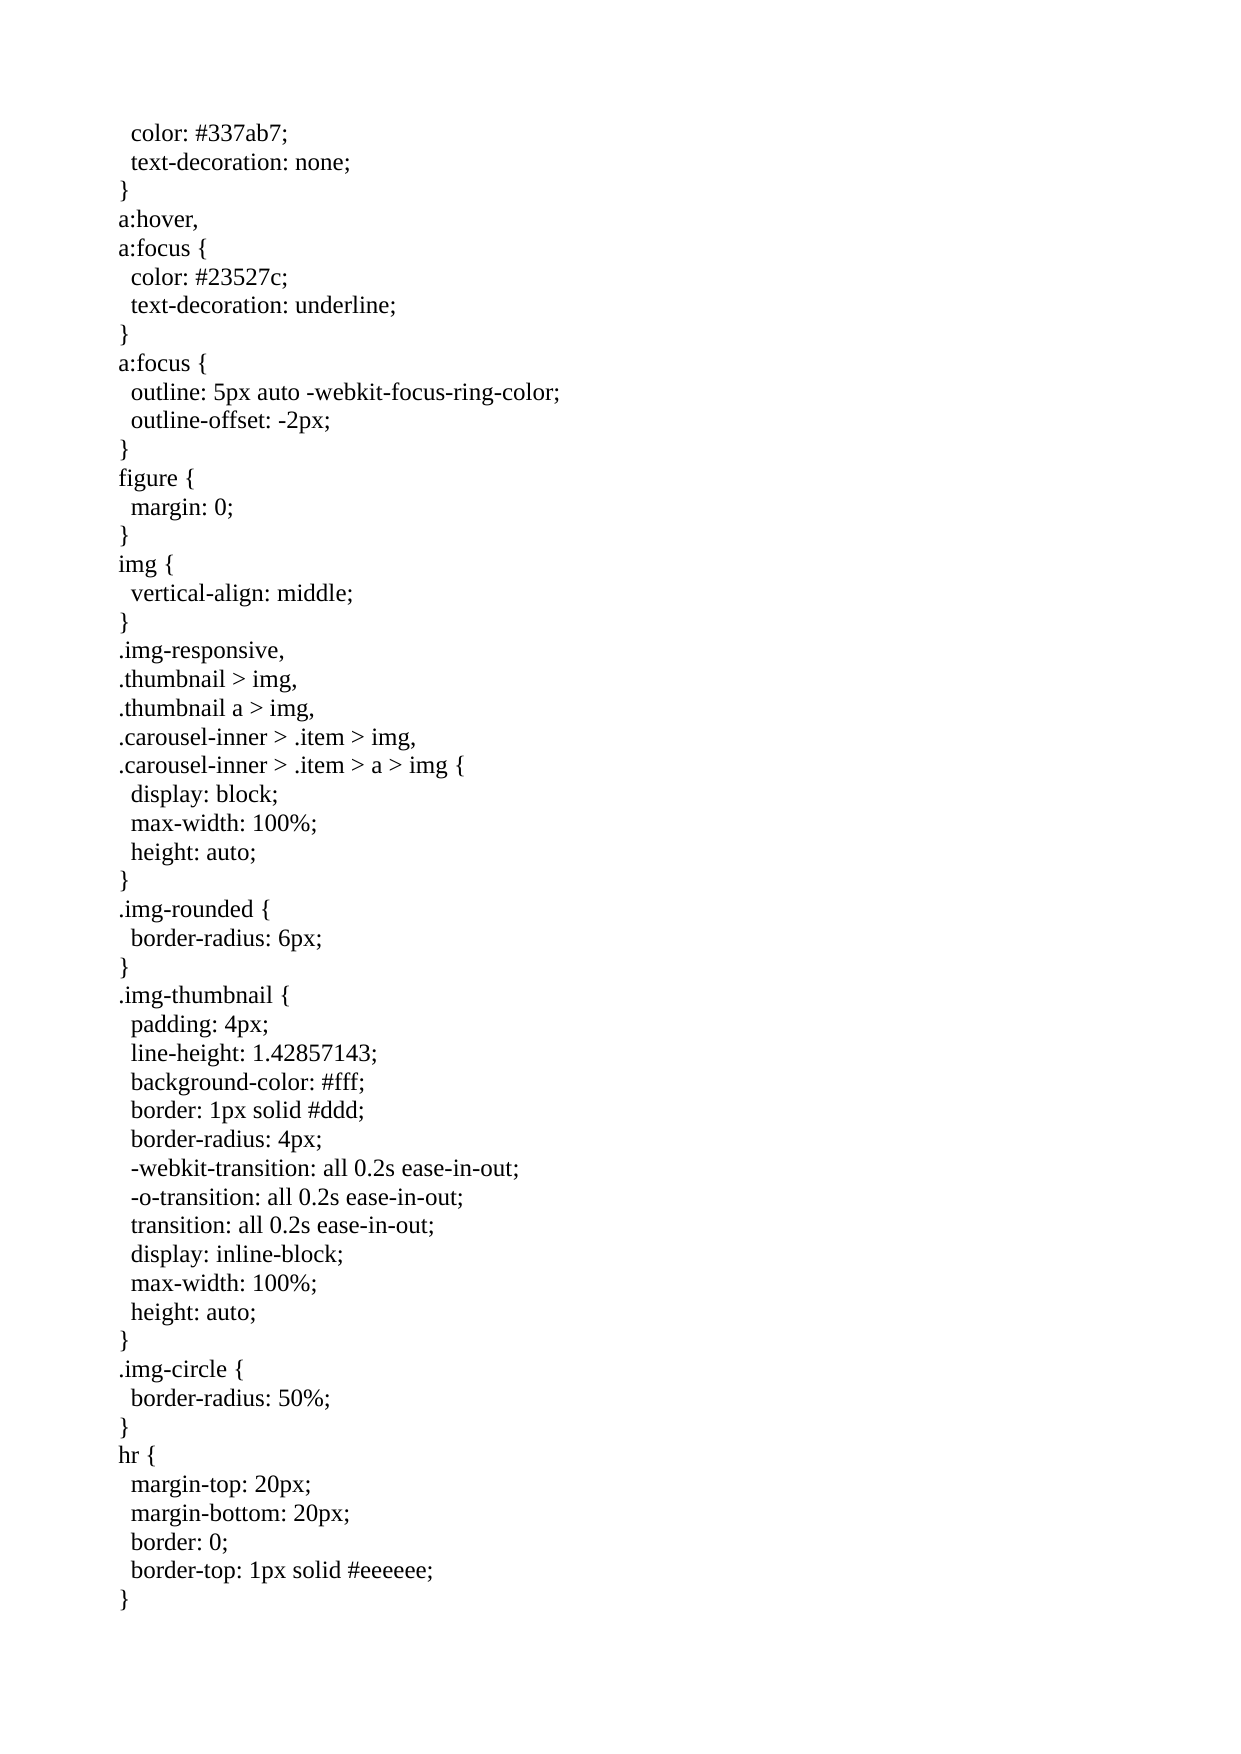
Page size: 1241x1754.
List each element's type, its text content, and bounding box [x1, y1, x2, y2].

text } [118, 1326, 1122, 1354]
text a:focus { [118, 233, 1122, 262]
text margin: 0; [118, 492, 1122, 521]
text display: block; [118, 779, 1122, 808]
text } [118, 607, 1122, 636]
text .img-rounded { [118, 894, 1122, 923]
text transition: all 0.2s ease-in-out; [118, 1211, 1122, 1239]
text vertical-align: middle; [118, 578, 1122, 607]
text border: 1px solid #ddd; [118, 1096, 1122, 1124]
text background-color: #fff; [118, 1067, 1122, 1096]
text a:hover, [118, 204, 1122, 233]
text display: inline-block; [118, 1239, 1122, 1268]
text a:focus { [118, 348, 1122, 377]
text } [118, 1584, 1122, 1613]
text color: #337ab7; [118, 118, 1122, 147]
text } [118, 434, 1122, 463]
text height: auto; [118, 837, 1122, 866]
text outline-offset: -2px; [118, 406, 1122, 434]
text margin-top: 20px; [118, 1469, 1122, 1498]
text margin-bottom: 20px; [118, 1498, 1122, 1527]
text border-radius: 6px; [118, 923, 1122, 952]
text max-width: 100%; [118, 808, 1122, 837]
text } [118, 521, 1122, 549]
text border-radius: 4px; [118, 1124, 1122, 1153]
text border-radius: 50%; [118, 1383, 1122, 1412]
text -o-transition: all 0.2s ease-in-out; [118, 1182, 1122, 1211]
text } [118, 319, 1122, 348]
text .carousel-inner > .item > img, [118, 722, 1122, 751]
text outline: 5px auto -webkit-focus-ring-color; [118, 377, 1122, 406]
text .img-thumbnail { [118, 981, 1122, 1009]
text .thumbnail a > img, [118, 693, 1122, 722]
text color: #23527c; [118, 262, 1122, 291]
text .thumbnail > img, [118, 664, 1122, 693]
text } [118, 952, 1122, 981]
text hr { [118, 1441, 1122, 1469]
text line-height: 1.42857143; [118, 1038, 1122, 1067]
text text-decoration: none; [118, 147, 1122, 176]
text figure { [118, 463, 1122, 492]
text -webkit-transition: all 0.2s ease-in-out; [118, 1153, 1122, 1182]
text .img-responsive, [118, 636, 1122, 664]
text border-top: 1px solid #eeeeee; [118, 1556, 1122, 1584]
text text-decoration: underline; [118, 291, 1122, 319]
text max-width: 100%; [118, 1268, 1122, 1297]
text .img-circle { [118, 1354, 1122, 1383]
text img { [118, 549, 1122, 578]
text height: auto; [118, 1297, 1122, 1326]
text } [118, 176, 1122, 204]
text padding: 4px; [118, 1009, 1122, 1038]
text } [118, 866, 1122, 894]
text border: 0; [118, 1527, 1122, 1556]
text .carousel-inner > .item > a > img { [118, 751, 1122, 779]
text } [118, 1412, 1122, 1441]
